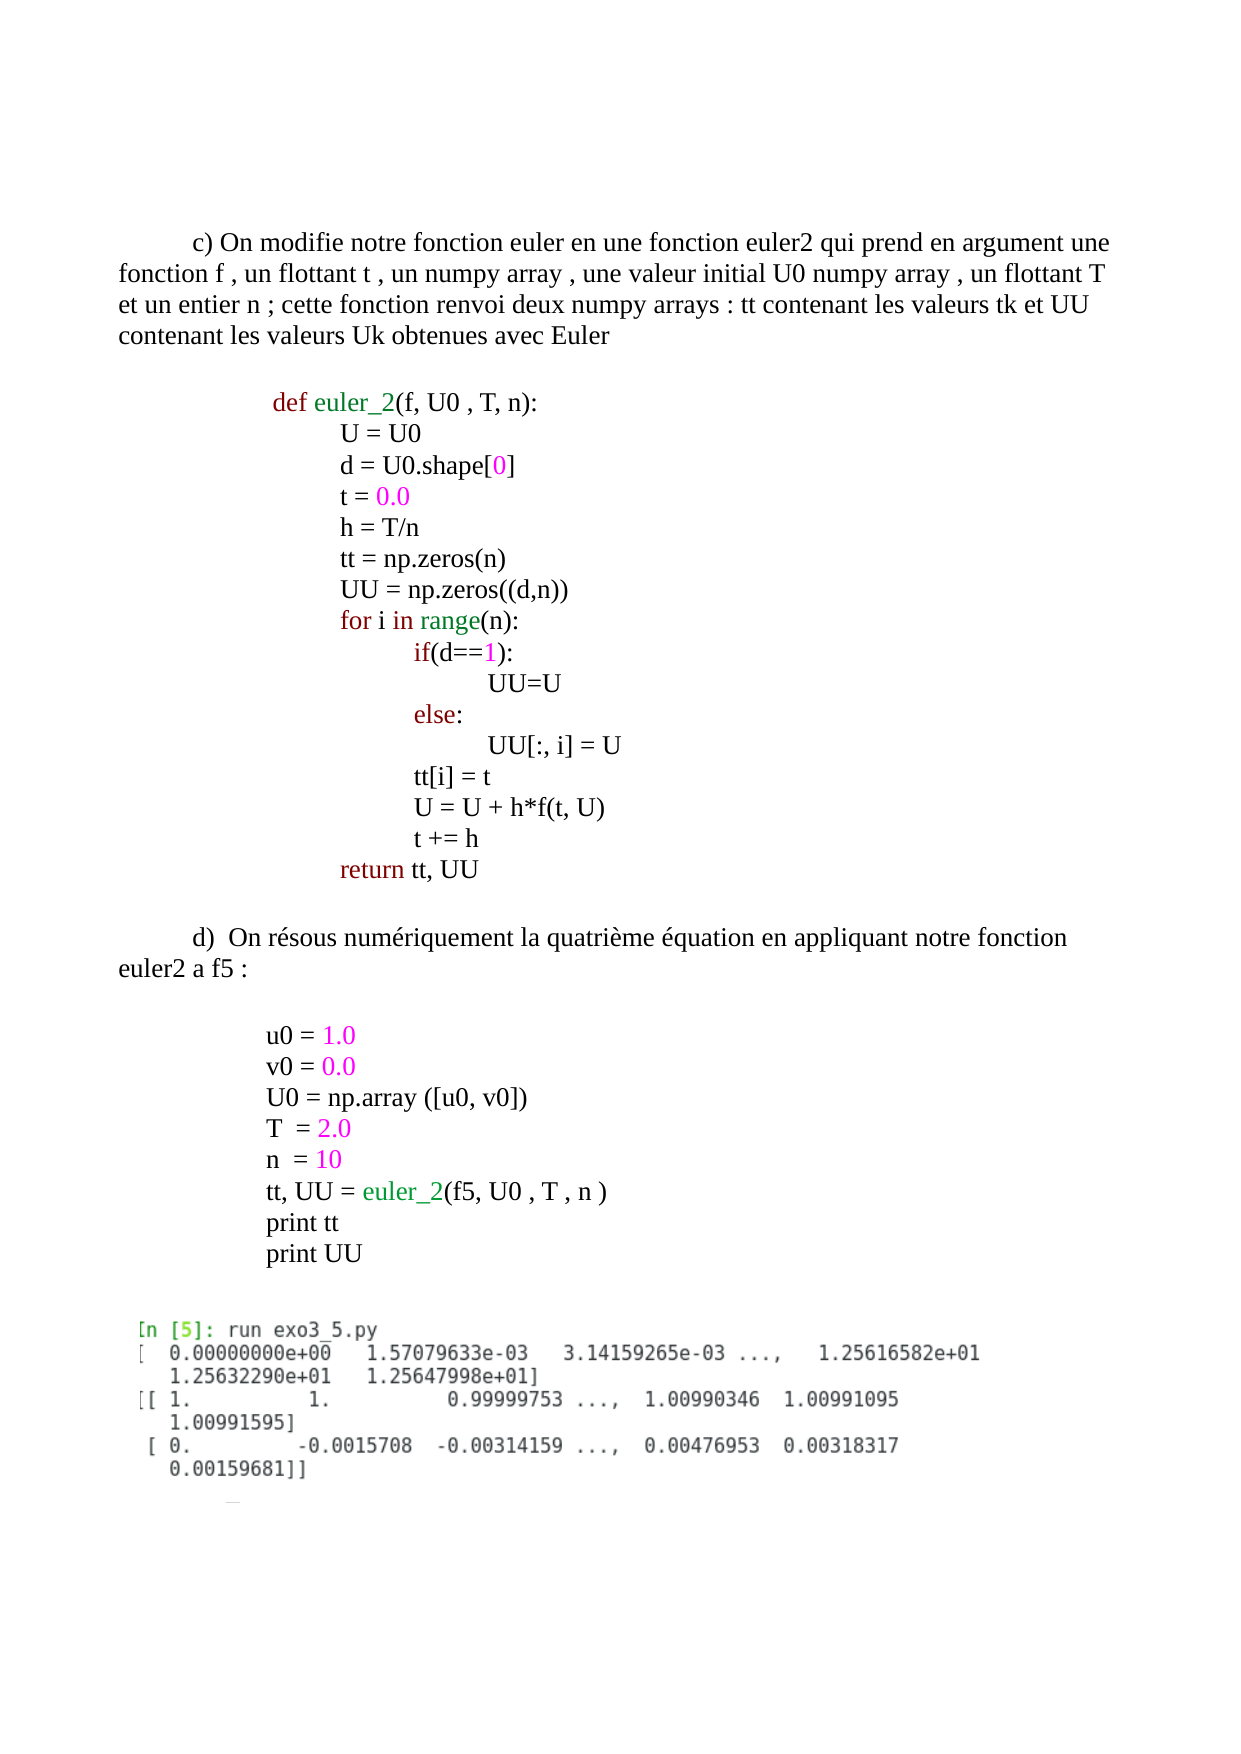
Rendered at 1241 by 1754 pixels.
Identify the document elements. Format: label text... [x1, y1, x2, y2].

text u0 = 1.0 [118, 1019, 1122, 1050]
text UU=U [118, 667, 1122, 698]
text tt = np.zeros(n) [118, 542, 1122, 573]
text U = U0 [118, 418, 1122, 449]
text t += h [118, 822, 1122, 854]
text d) On résous numériquement la quatrième équation en appliquant notre fonction euler2 a f5 : [118, 921, 1122, 983]
text c) On modifie notre fonction euler en une fonction euler2 qui prend en argument une fonction f , un flottant t , un numpy array , une valeur initial U0 numpy array , un flottant T et un entier n ; cette fonction renvoi deux numpy arrays : tt contenant les valeurs tk et UU contenant les valeurs Uk obtenues avec Euler [118, 226, 1122, 351]
picture [752, 1356, 1012, 1503]
text t = 0.0 [118, 480, 1122, 511]
text tt, UU = euler_2(f5, U0 , T , n ) [118, 1175, 1122, 1206]
text UU[:, i] = U [118, 729, 1122, 760]
text return tt, UU [118, 854, 1122, 885]
text UU = np.zeros((d,n)) [118, 573, 1122, 604]
text print UU [118, 1237, 1122, 1268]
text d = U0.shape[0] [118, 449, 1122, 480]
text tt[i] = t [118, 760, 1122, 791]
text def euler_2(f, U0 , T, n): [118, 386, 1122, 418]
text if(d==1): [118, 636, 1122, 667]
text U = U + h*f(t, U) [118, 791, 1122, 822]
text n = 10 [118, 1143, 1122, 1175]
text else: [118, 698, 1122, 729]
text v0 = 0.0 [118, 1050, 1122, 1081]
text T = 2.0 [118, 1112, 1122, 1143]
text for i in range(n): [118, 604, 1122, 636]
text h = T/n [118, 511, 1122, 542]
text print tt [118, 1206, 1122, 1237]
text U0 = np.array ([u0, v0]) [118, 1081, 1122, 1112]
